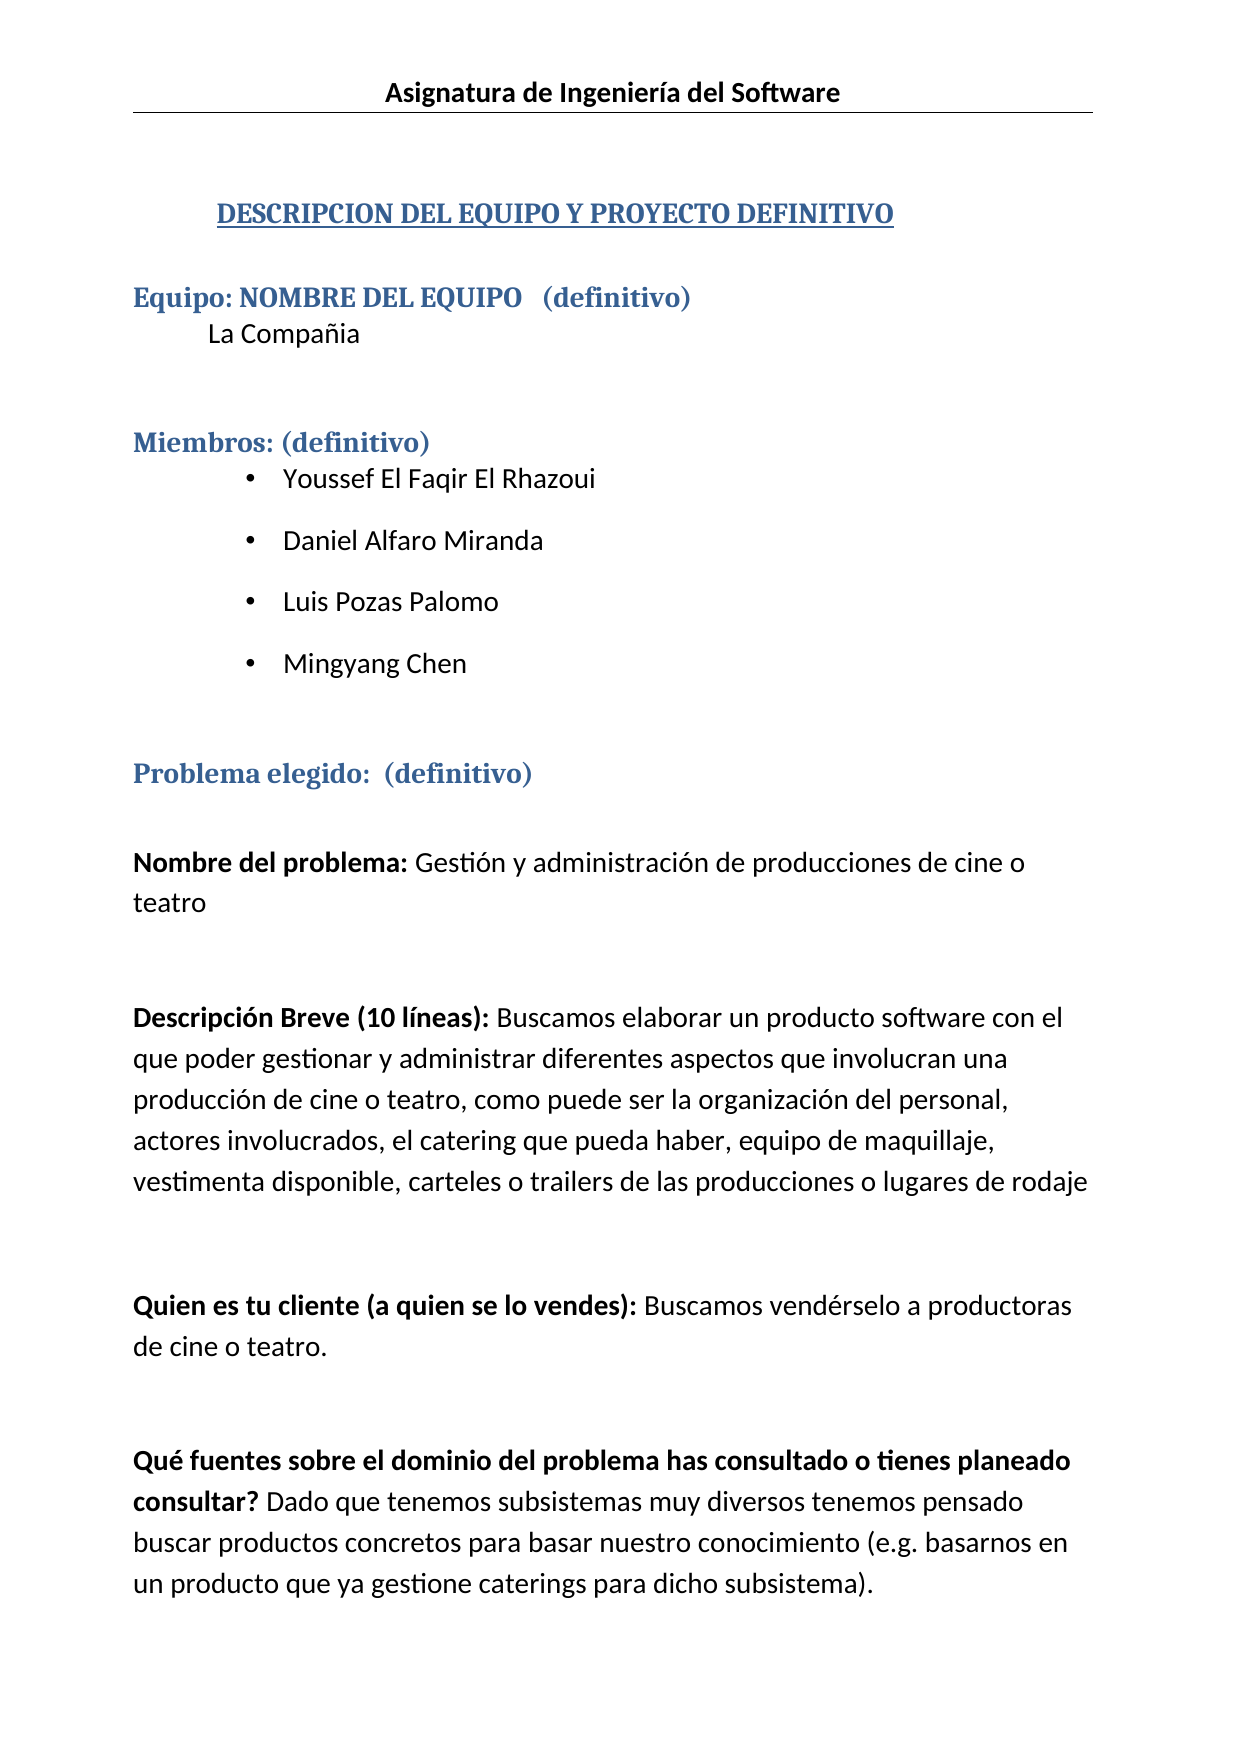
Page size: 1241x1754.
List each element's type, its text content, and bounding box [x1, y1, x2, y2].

text Quien es tu cliente (a quien se lo vendes): Buscamos vendérselo a productoras de cine o teatro. [133, 1287, 1093, 1363]
list La Compañia [208, 315, 1093, 350]
subtitle Problema elegido: (definitivo) [133, 757, 1093, 791]
subtitle Miembros: (definitivo) [133, 426, 1093, 460]
list Youssef El Faqir El Rhazoui [245, 460, 1093, 496]
list Luis Pozas Palomo [245, 583, 1093, 619]
list Daniel Alfaro Miranda [245, 522, 1093, 557]
text Descripción Breve (10 líneas): Buscamos elaborar un producto software con el que poder gestionar y administrar diferentes aspectos que involucran una producción de cine o teatro, como puede ser la organización del personal, actores involucrados, el catering que pueda haber, equipo de maquillaje, vestimenta disponible, carteles o trailers de las producciones o lugares de rodaje [133, 999, 1093, 1199]
subtitle Equipo: NOMBRE DEL EQUIPO (definitivo) [133, 281, 1093, 315]
text Nombre del problema: Gestión y administración de producciones de cine o teatro [133, 844, 1093, 920]
list Mingyang Chen [245, 645, 1093, 681]
subtitle DESCRIPCION DEL EQUIPO Y PROYECTO DEFINITIVO [133, 198, 1093, 231]
text Qué fuentes sobre el dominio del problema has consultado o tienes planeado consultar? Dado que tenemos subsistemas muy diversos tenemos pensado buscar productos concretos para basar nuestro conocimiento (e.g. basarnos en un producto que ya gestione caterings para dicho subsistema). [133, 1442, 1093, 1601]
